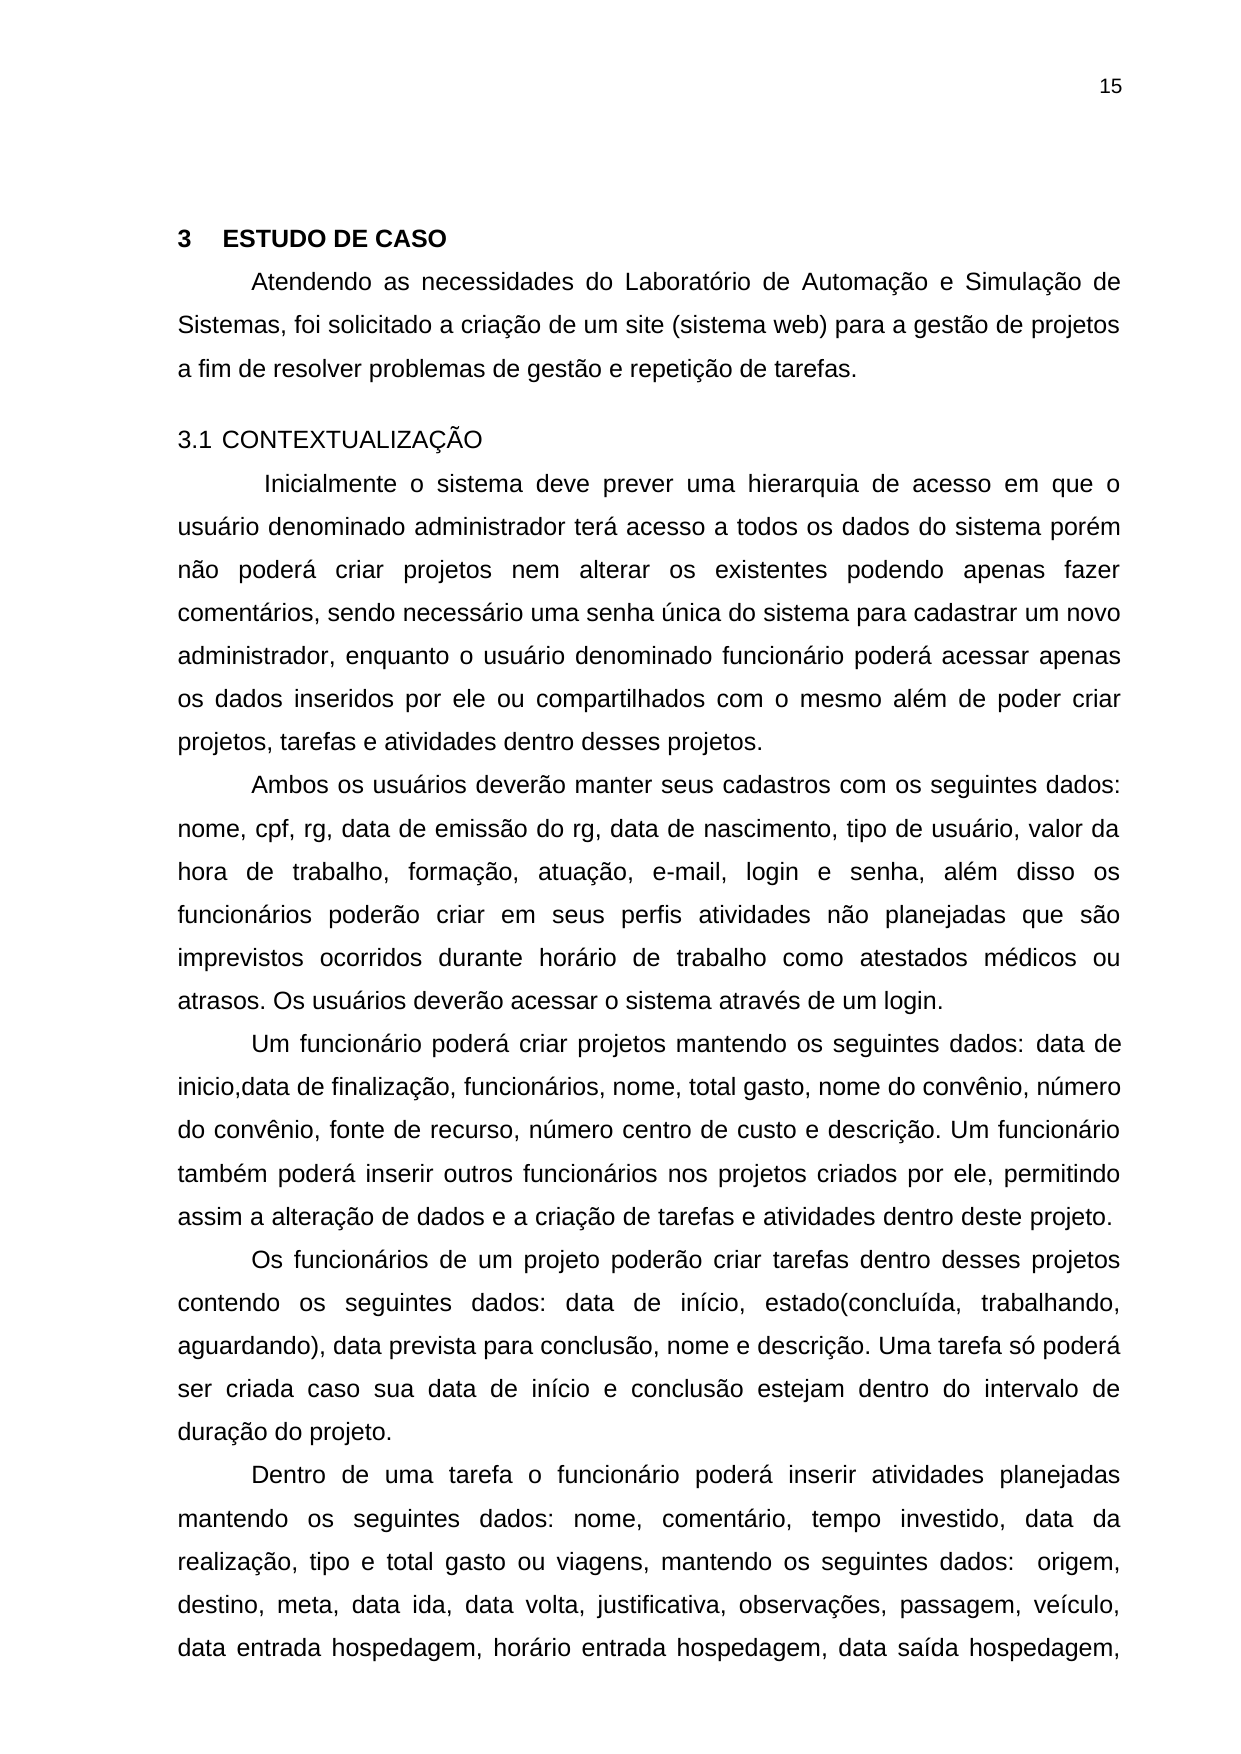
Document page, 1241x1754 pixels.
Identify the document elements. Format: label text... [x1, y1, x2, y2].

text Ambos os usuários deverão manter seus cadastros com os seguintes dados: nome, cpf, rg, data de emissão do rg, data de nascimento, tipo de usuário, valor da hora de trabalho, formação, atuação, e-mail, login e senha, além disso os funcionários poderão criar em seus perfis atividades não planejadas que são imprevistos ocorridos durante horário de trabalho como atestados médicos ou atrasos. Os usuários deverão acessar o sistema através de um login. [177, 771, 1122, 1015]
text Atendendo as necessidades do Laboratório de Automação e Simulação de Sistemas, foi solicitado a criação de um site (sistema web) para a gestão de projetos a fim de resolver problemas de gestão e repetição de tarefas. [177, 267, 1122, 382]
text Inicialmente o sistema deve prever uma hierarquia de acesso em que o usuário denominado administrador terá acesso a todos os dados do sistema porém não poderá criar projetos nem alterar os existentes podendo apenas fazer comentários, sendo necessário uma senha única do sistema para cadastrar um novo administrador, enquanto o usuário denominado funcionário poderá acessar apenas os dados inseridos por ele ou compartilhados com o mesmo além de poder criar projetos, tarefas e atividades dentro desses projetos. [177, 469, 1122, 756]
text Um funcionário poderá criar projetos mantendo os seguintes dados: data de inicio,data de finalização, funcionários, nome, total gasto, nome do convênio, número do convênio, fonte de recurso, número centro de custo e descrição. Um funcionário também poderá inserir outros funcionários nos projetos criados por ele, permitindo assim a alteração de dados e a criação de tarefas e atividades dentro deste projeto. Os funcionários de um projeto poderão criar tarefas dentro desses projetos contendo os seguintes dados: data de início, estado(concluída, trabalhando, aguardando), data prevista para conclusão, nome e descrição. Uma tarefa só poderá ser criada caso sua data de início e conclusão estejam dentro do intervalo de duração do projeto. [177, 1029, 1122, 1446]
subtitle ESTUDO DE CASO [177, 224, 1122, 253]
text Dentro de uma tarefa o funcionário poderá inserir atividades planejadas mantendo os seguintes dados: nome, comentário, tempo investido, data da realização, tipo e total gasto ou viagens, mantendo os seguintes dados: origem, destino, meta, data ida, data volta, justificativa, observações, passagem, veículo, data entrada hospedagem, horário entrada hospedagem, data saída hospedagem, [177, 1461, 1122, 1662]
subtitle Contextualização [177, 426, 1122, 454]
